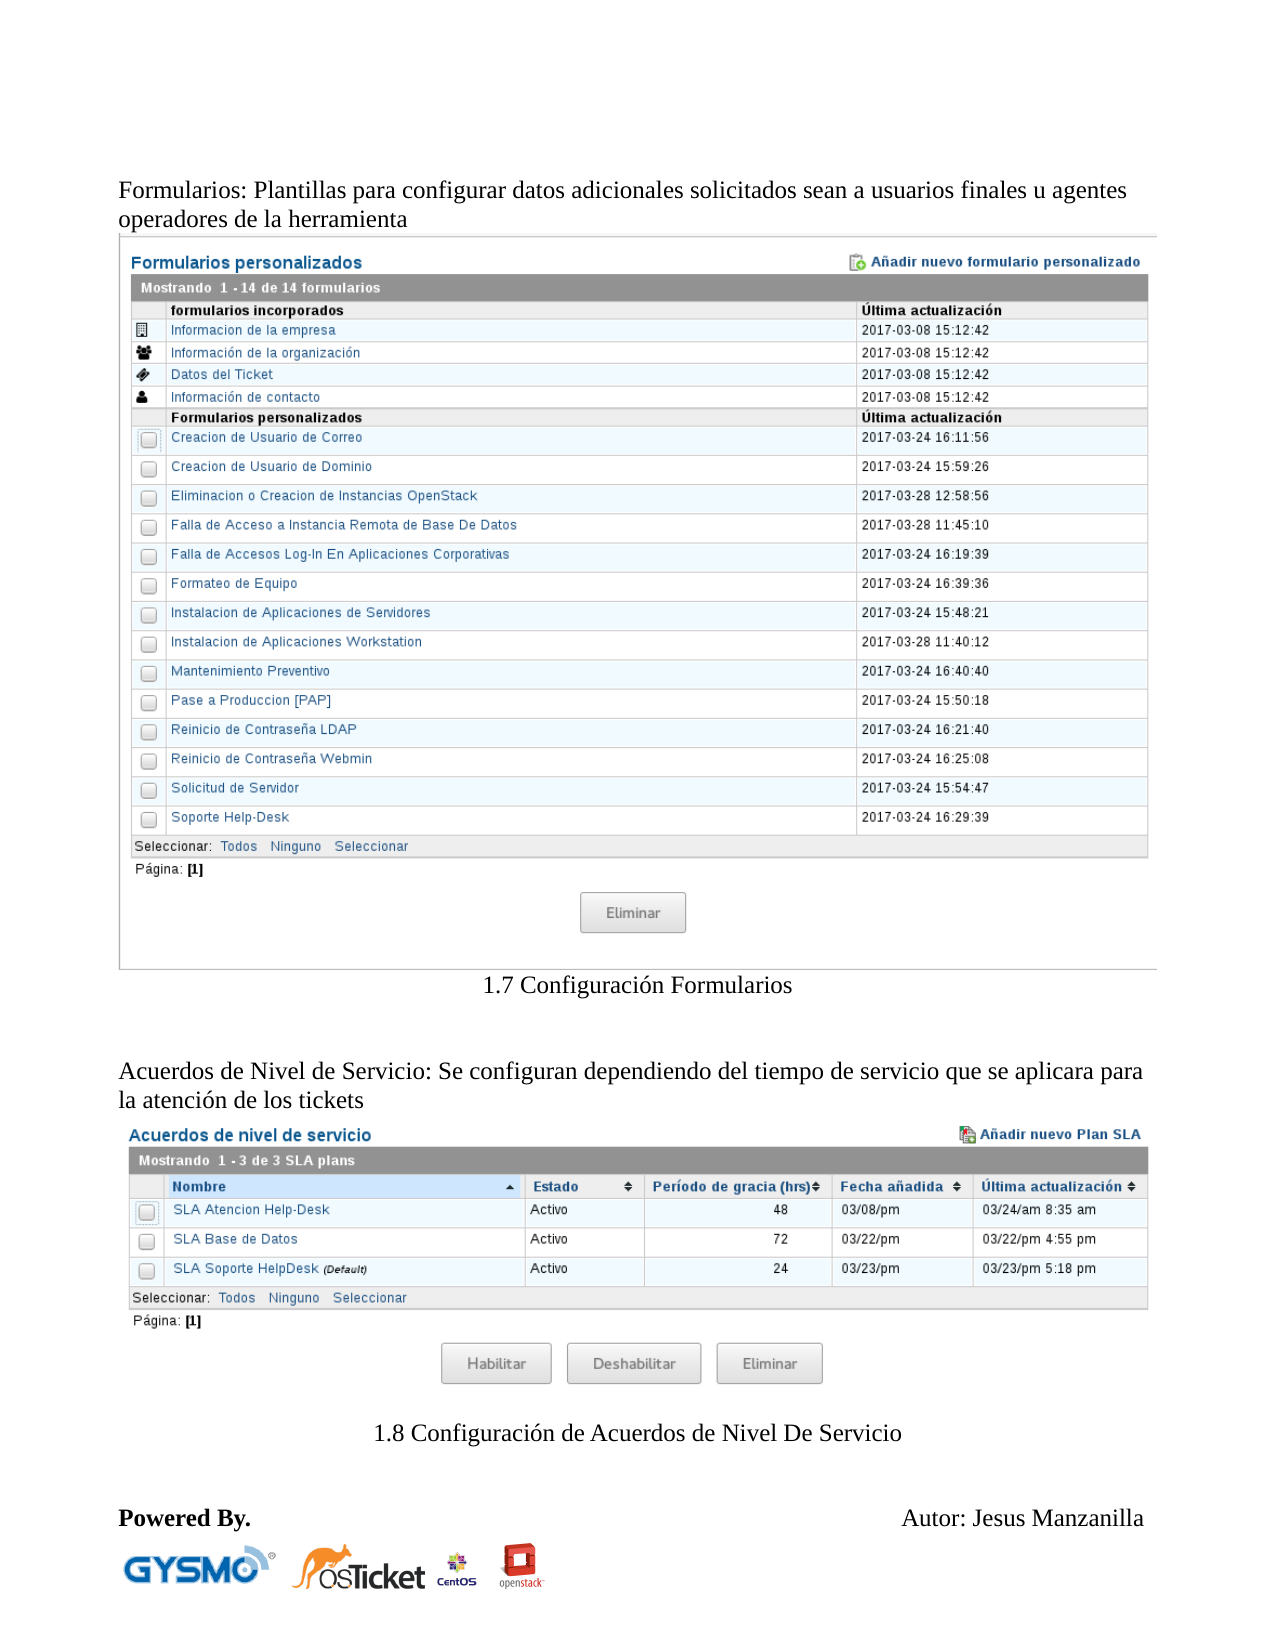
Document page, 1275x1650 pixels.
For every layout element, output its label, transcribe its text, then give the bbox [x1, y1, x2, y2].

picture [291, 1544, 425, 1589]
picture [118, 1113, 1157, 1419]
picture [118, 233, 1157, 970]
text 1.8 Configuración de Acuerdos de Nivel De Servicio [118, 1419, 1157, 1447]
text 1.7 Configuración Formularios [118, 970, 1157, 999]
picture [434, 1543, 479, 1588]
text Acuerdos de Nivel de Servicio: Se configuran dependiendo del tiempo de servicio que se aplicara para la atención de los tickets [118, 1056, 1157, 1113]
text Formularios: Plantillas para configurar datos adicionales solicitados sean a usuarios finales u agentes operadores de la herramienta [118, 176, 1157, 233]
picture [122, 1543, 277, 1589]
picture [497, 1541, 547, 1591]
